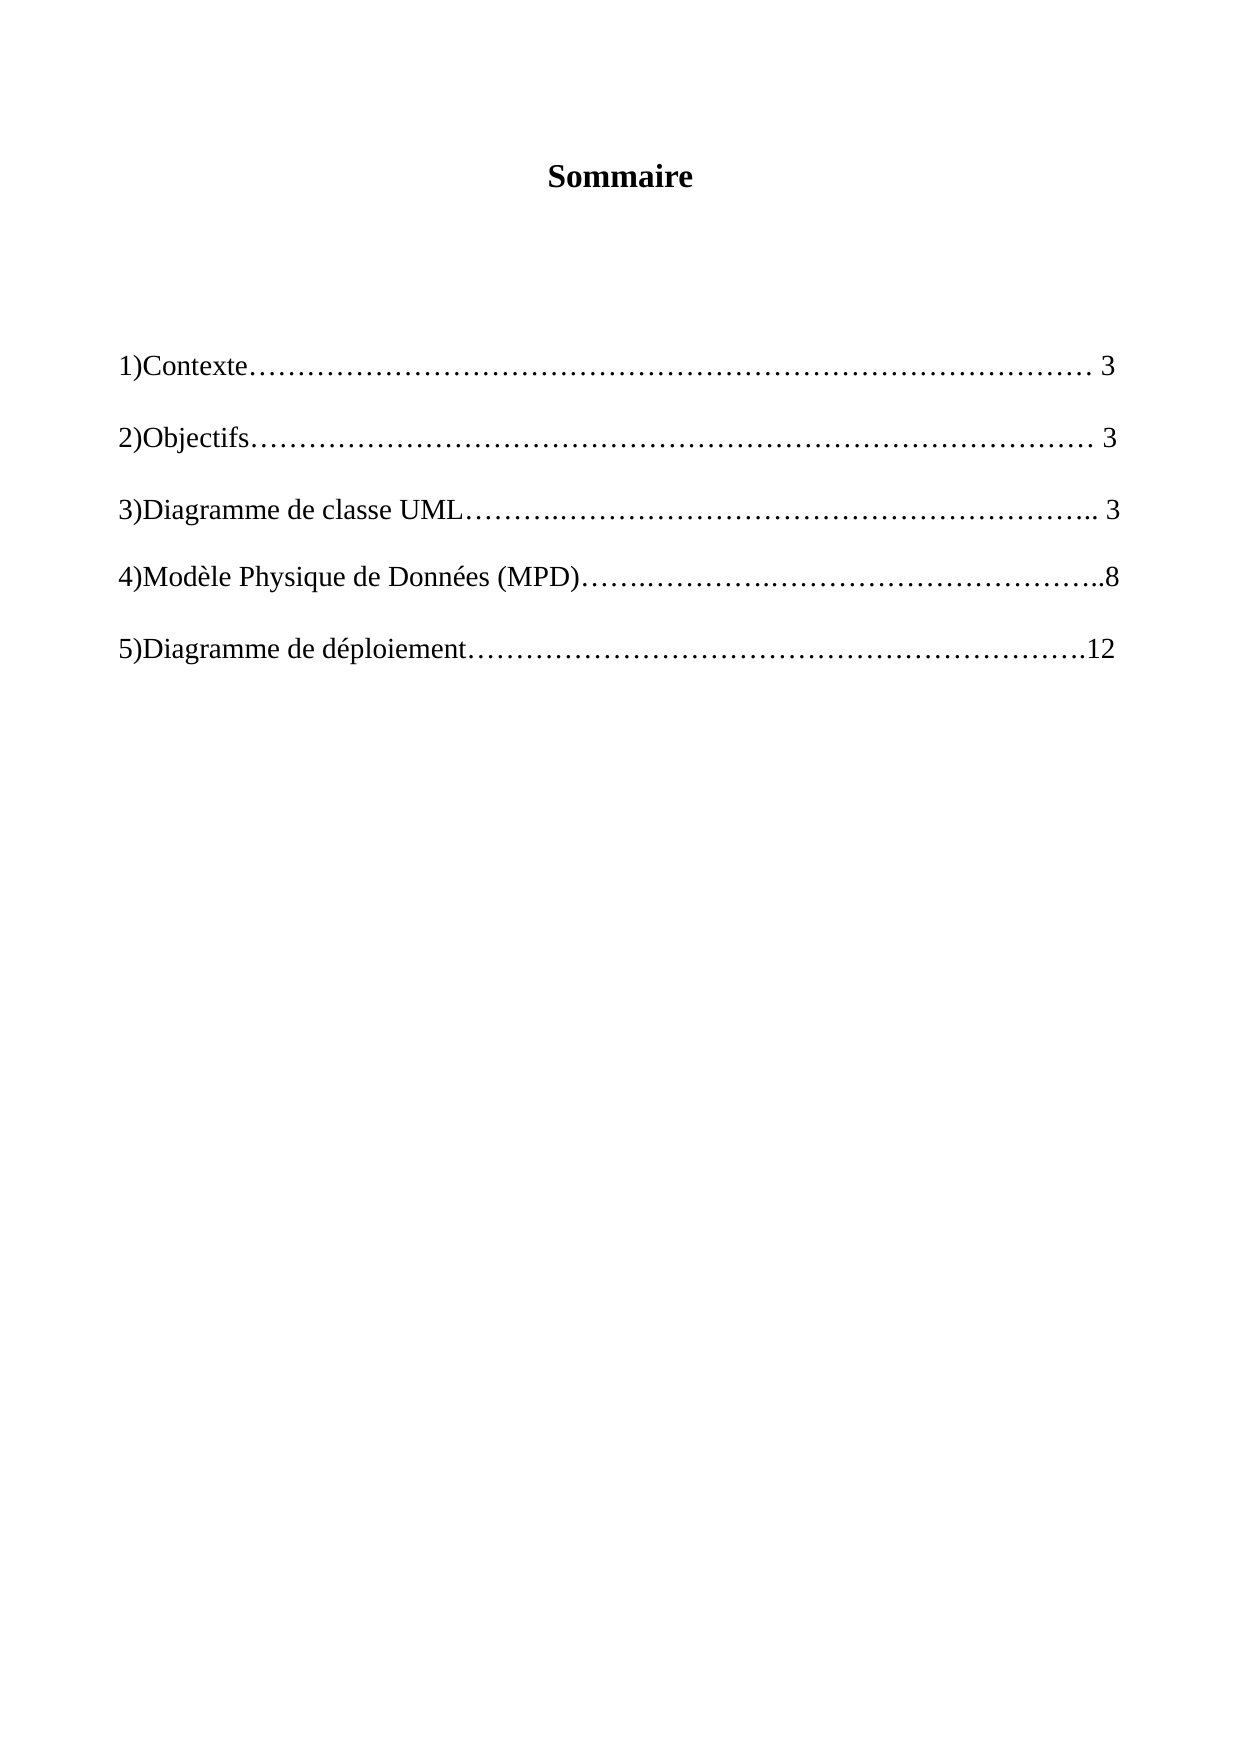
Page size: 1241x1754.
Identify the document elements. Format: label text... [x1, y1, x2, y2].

text 3)Diagramme de classe UML……….……………………………………………….. 3 [118, 492, 1122, 525]
text 4)Modèle Physique de Données (MPD)…….………….……………………………..8 [118, 559, 1122, 592]
text 2)Objectifs…………………………………………………………………………… 3 [118, 420, 1122, 453]
text Sommaire [118, 156, 1122, 195]
text 1)Contexte…………………………………………………………………………… 3 [118, 348, 1122, 382]
text 5)Diagramme de déploiement……………………………………………………….12 [118, 631, 1122, 664]
